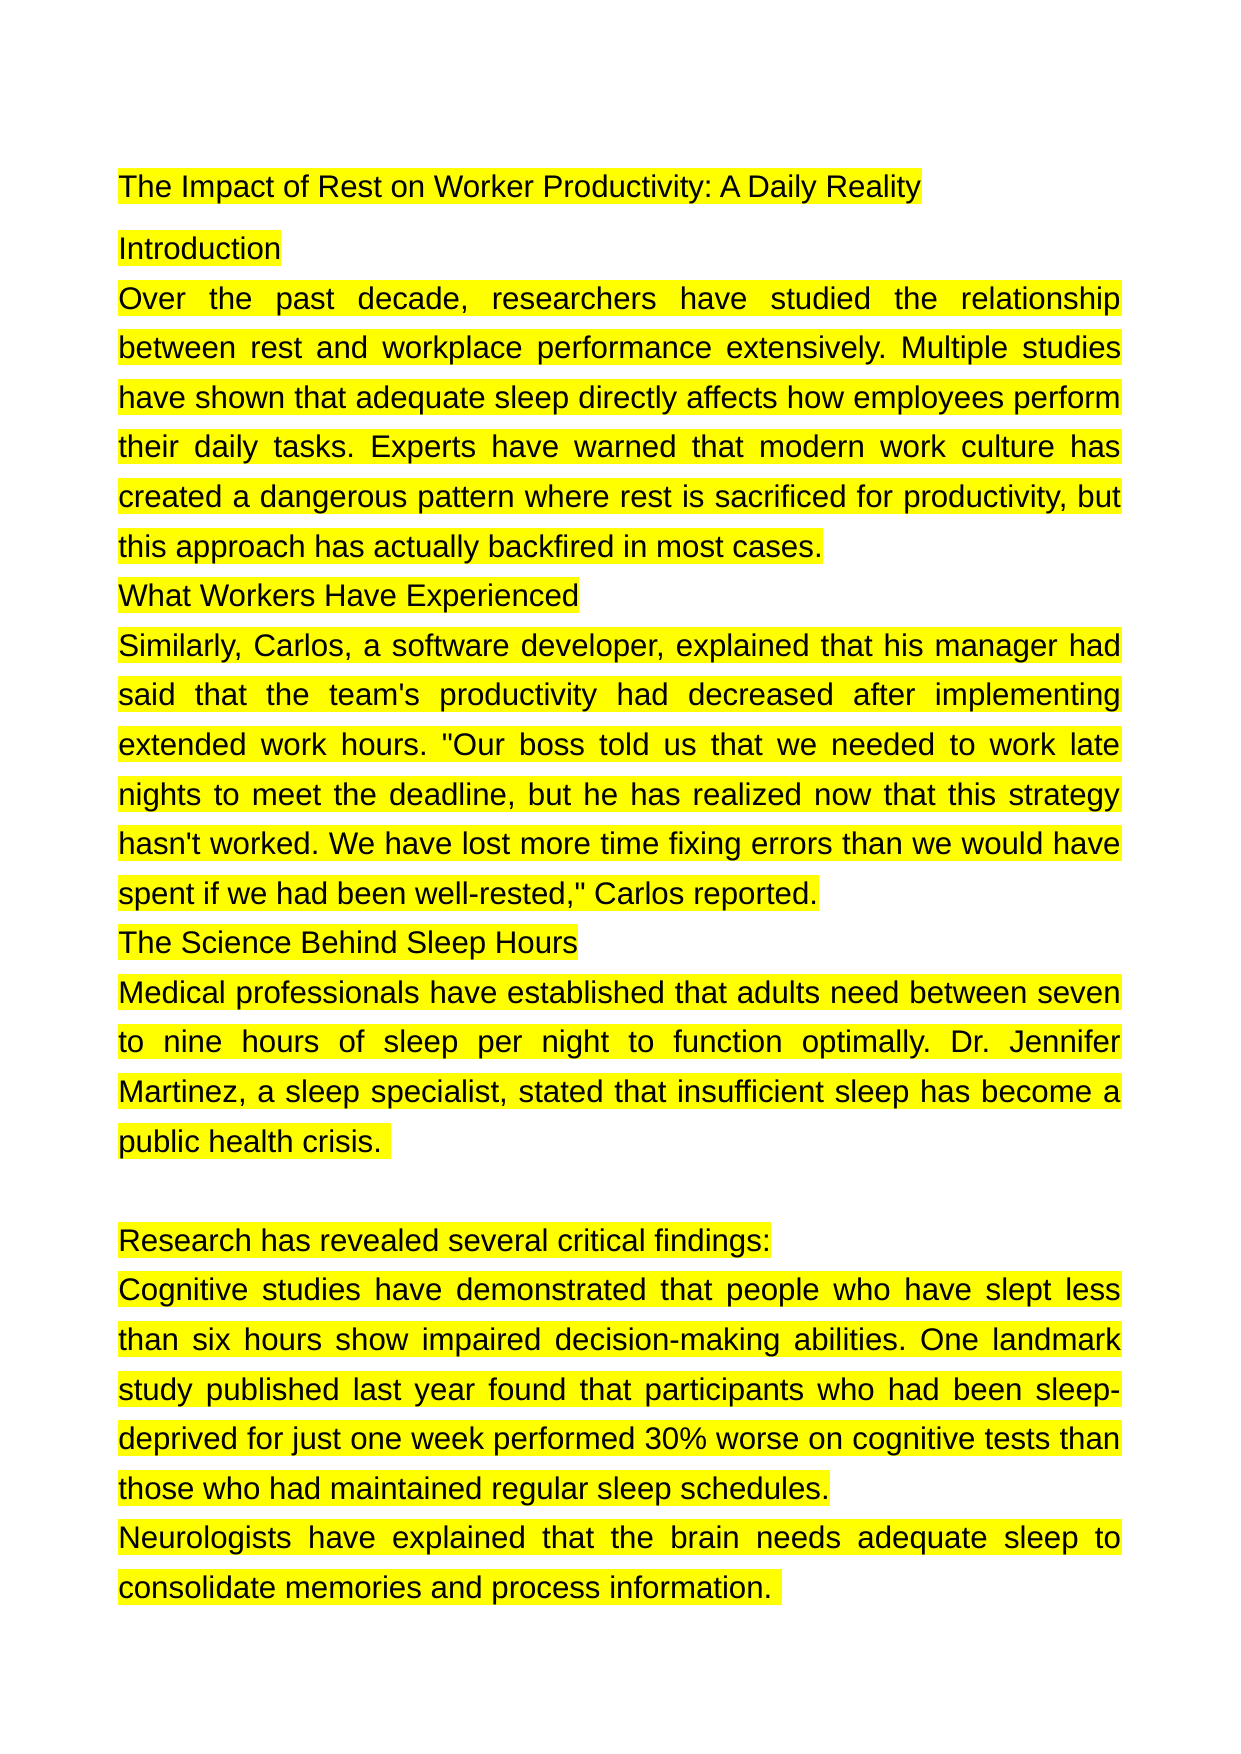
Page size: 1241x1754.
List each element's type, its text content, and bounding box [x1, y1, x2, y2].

text Neurologists have explained that the brain needs adequate sleep to consolidate memories and process information. [118, 1519, 1122, 1605]
text The Impact of Rest on Worker Productivity: A Daily Reality [118, 168, 1122, 204]
text Research has revealed several critical findings: [118, 1222, 1122, 1258]
text Over the past decade, researchers have studied the relationship between rest and workplace performance extensively. Multiple studies have shown that adequate sleep directly affects how employees perform their daily tasks. Experts have warned that modern work culture has created a dangerous pattern where rest is sacrificed for productivity, but this approach has actually backfired in most cases. [118, 280, 1122, 564]
text ­What Workers Have Experienced [118, 577, 1122, 613]
text The Science Behind Sleep Hours [118, 924, 1122, 960]
text Similarly, Carlos, a software developer, explained that his manager had said that the team's productivity had decreased after implementing extended work hours. "Our boss told us that we needed to work late nights to meet the deadline, but he has realized now that this strategy hasn't worked. We have lost more time fixing errors than we would have spent if we had been well-rested," Carlos reported. [118, 627, 1122, 911]
text Medical professionals have established that adults need between seven to nine hours of sleep per night to function optimally. Dr. Jennifer Martinez, a sleep specialist, stated that insufficient sleep has become a public health crisis. [118, 974, 1122, 1159]
text Introduction [118, 230, 1122, 266]
text Cognitive studies have demonstrated that people who have slept less than six hours show impaired decision-making abilities. One landmark study published last year found that participants who had been sleep-deprived for just one week performed 30% worse on cognitive tests than those who had maintained regular sleep schedules. [118, 1271, 1122, 1506]
